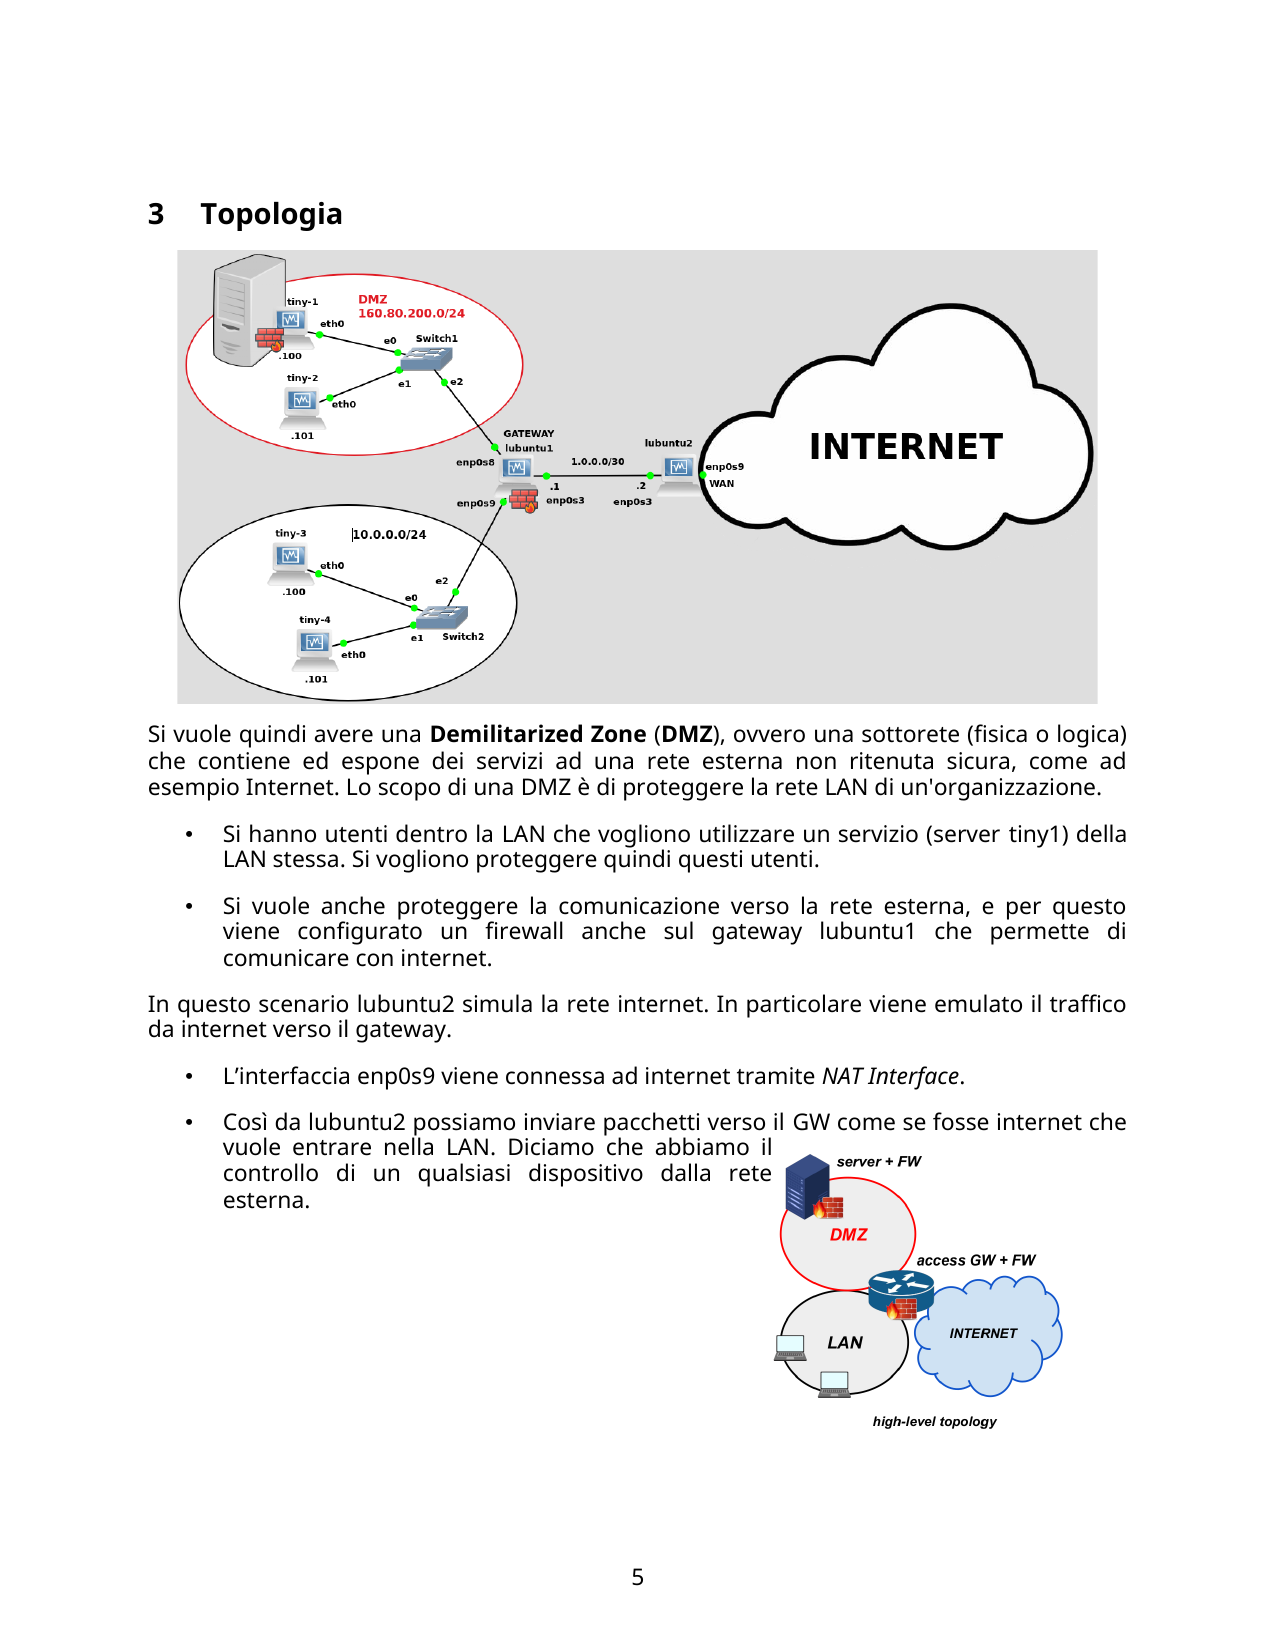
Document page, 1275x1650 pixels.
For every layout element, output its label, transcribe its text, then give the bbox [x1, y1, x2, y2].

list Si hanno utenti dentro la LAN che vogliono utilizzare un servizio (server tiny1) della LAN stessa. Si vogliono proteggere quindi questi utenti. [185, 821, 1127, 874]
picture [177, 250, 1098, 704]
text Si vuole quindi avere una Demilitarized Zone (DMZ), ovvero una sottorete (fisica o logica) che contiene ed espone dei servizi ad una rete esterna non ritenuta sicura, come ad esempio Internet. Lo scopo di una DMZ è di proteggere la rete LAN di un'organizzazione. [148, 250, 1127, 802]
subtitle Topologia [148, 198, 1127, 231]
list L’interfaccia enp0s9 viene connessa ad internet tramite NAT Interface. [185, 1063, 1127, 1090]
list Si vuole anche proteggere la comunicazione verso la rete esterna, e per questo viene configurato un firewall anche sul gateway lubuntu1 che permette di comunicare con internet. [185, 893, 1127, 973]
list Così da lubuntu2 possiamo inviare pacchetti verso il GW come se fosse internet che vuole entrare nella LAN. Diciamo che abbiamo il controllo di un qualsiasi dispositivo dalla rete esterna. [185, 1109, 1127, 1215]
text In questo scenario lubuntu2 simula la rete internet. In particolare viene emulato il traffico da internet verso il gateway. [148, 992, 1127, 1045]
picture [772, 1148, 1065, 1434]
